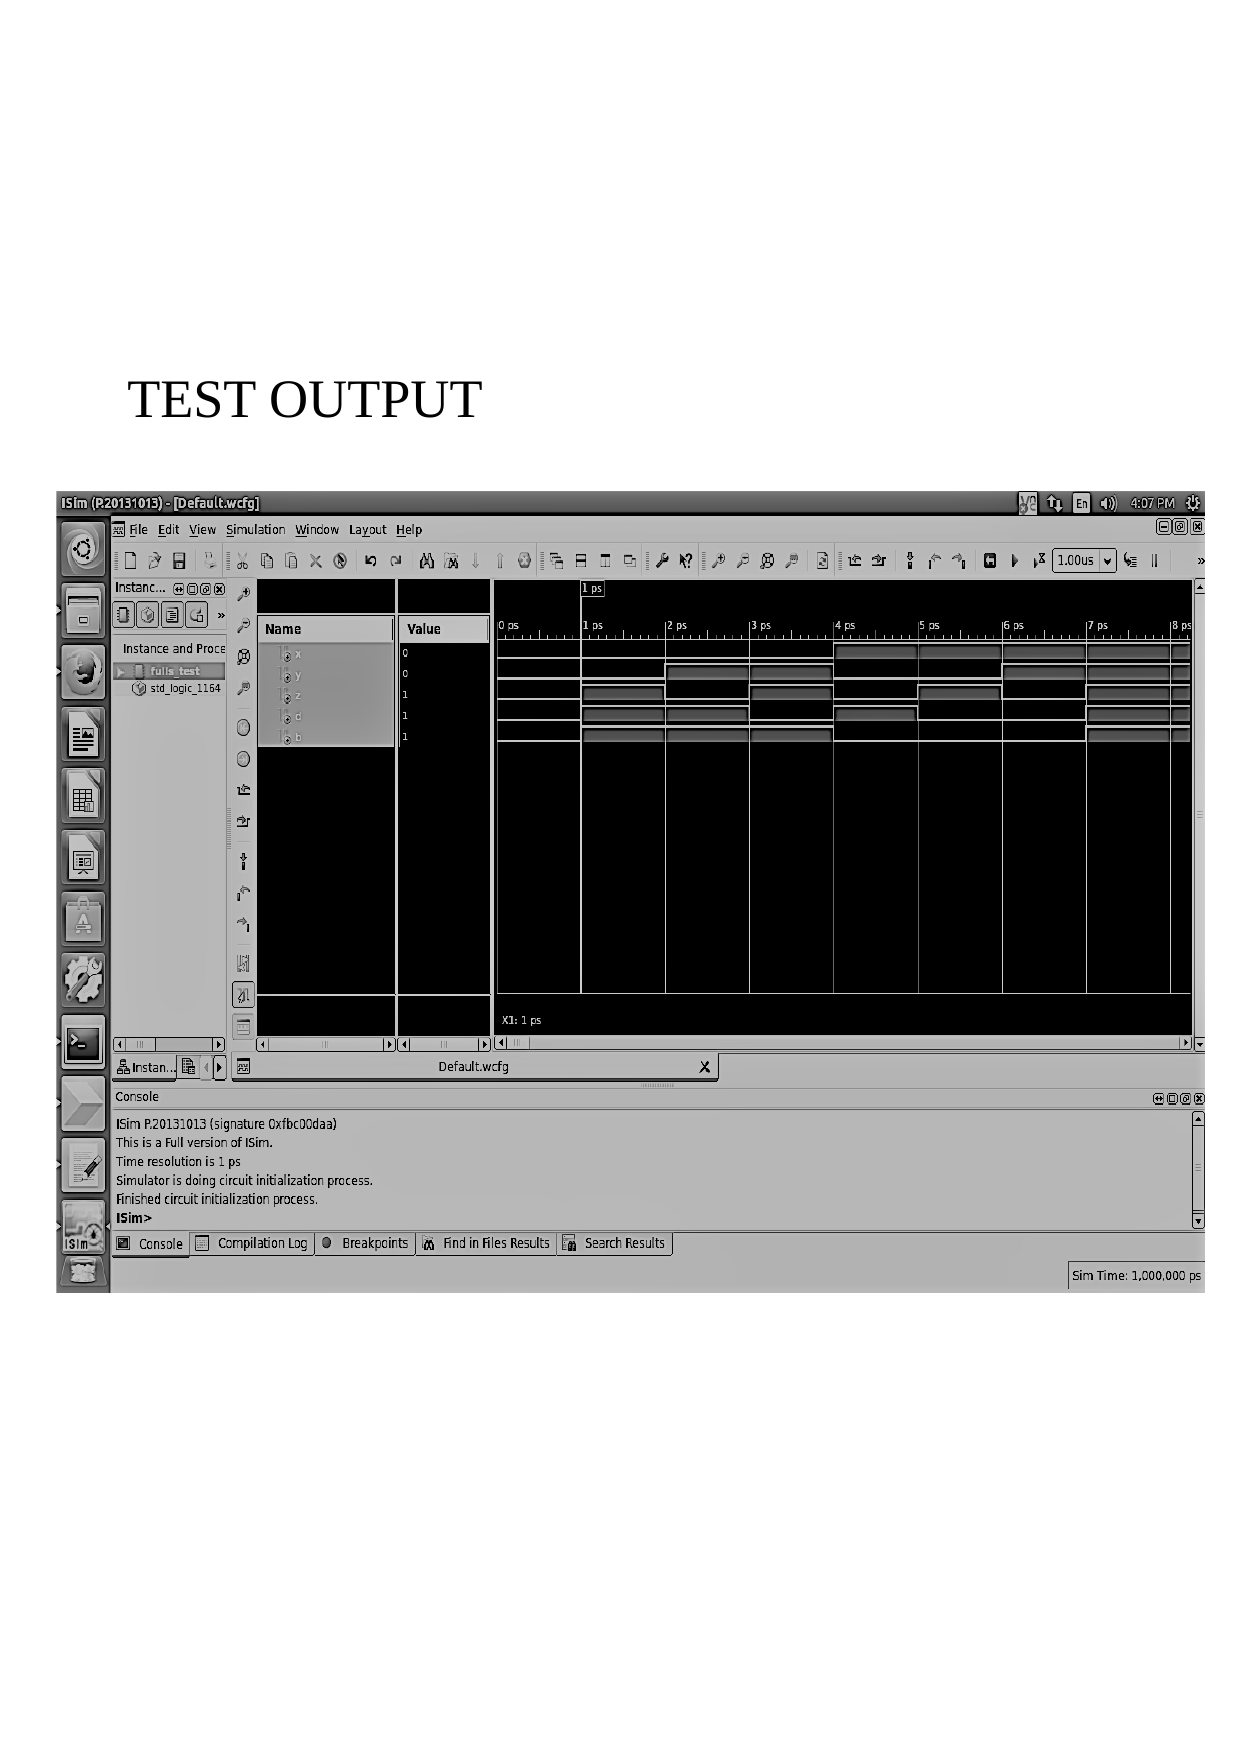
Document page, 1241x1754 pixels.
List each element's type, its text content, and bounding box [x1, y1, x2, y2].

picture [56, 491, 1205, 1293]
text TEST OUTPUT [127, 367, 1122, 429]
